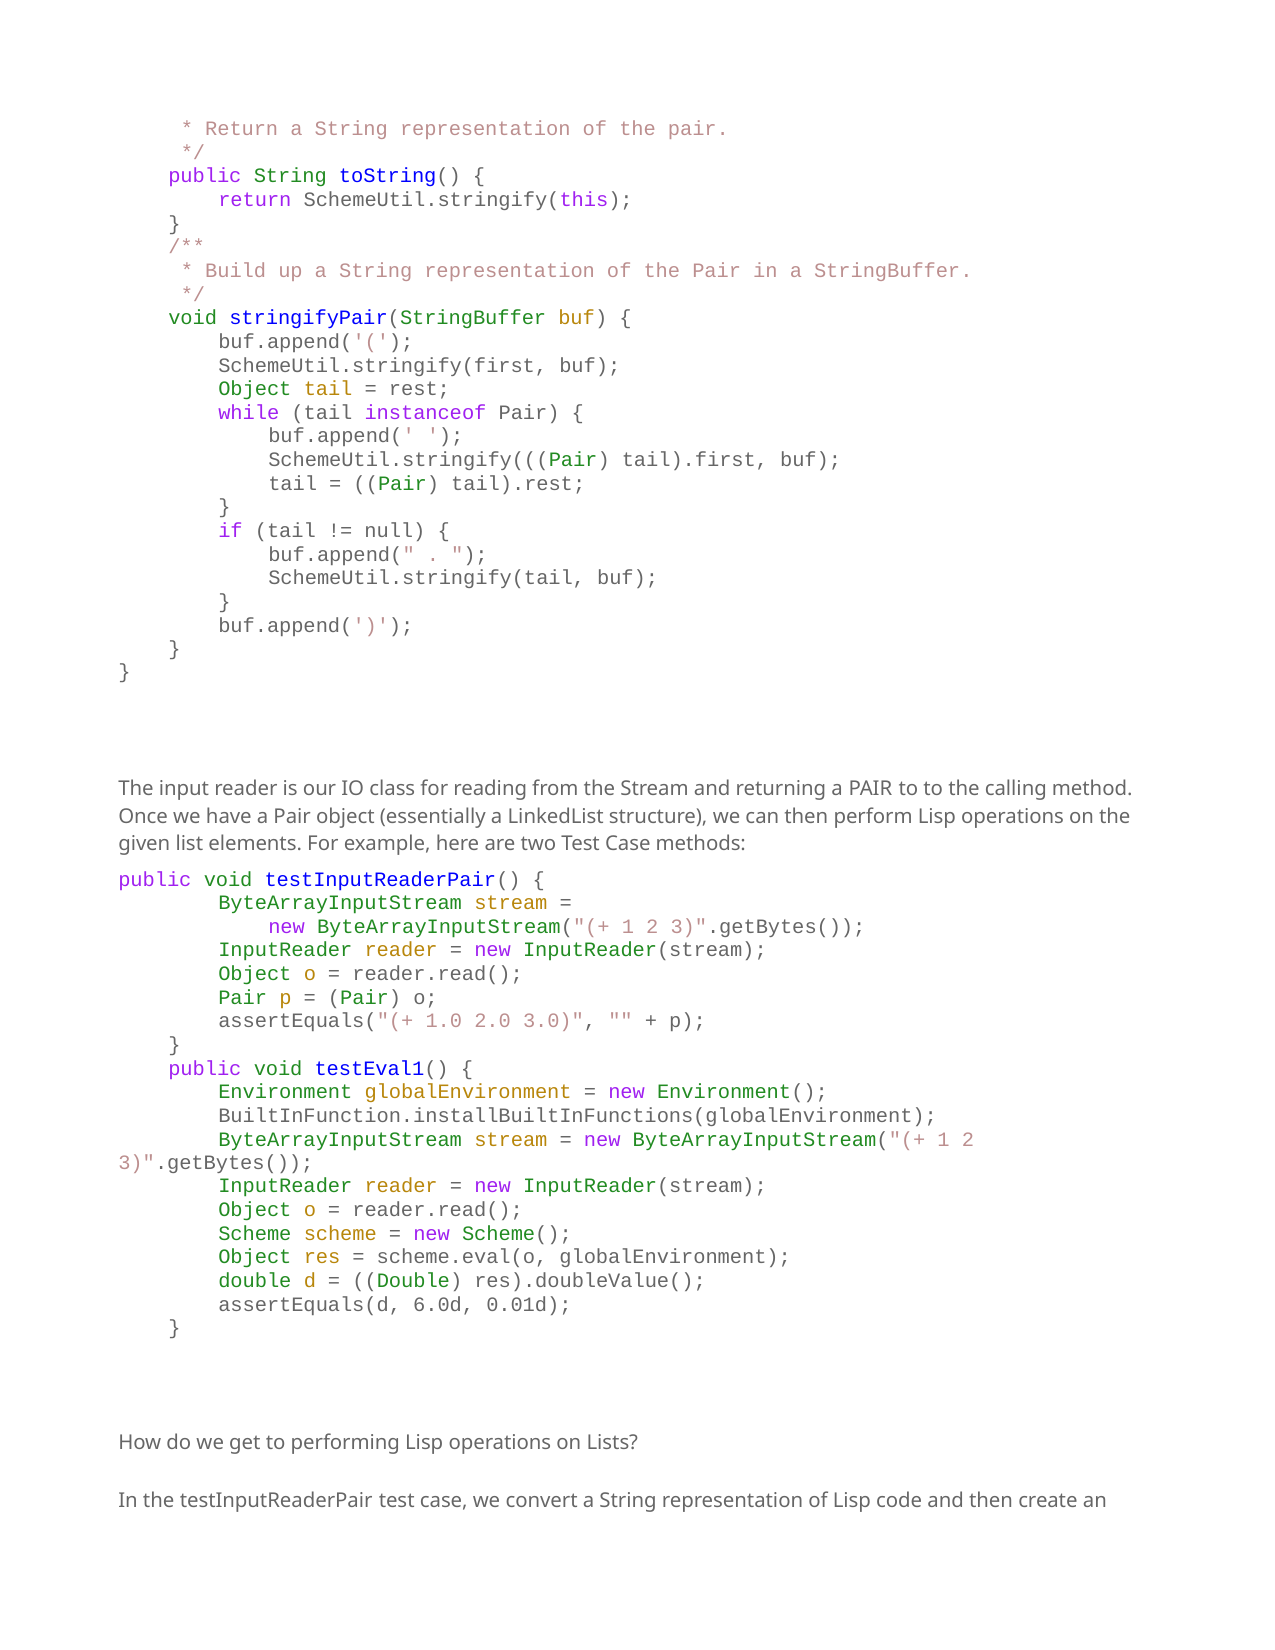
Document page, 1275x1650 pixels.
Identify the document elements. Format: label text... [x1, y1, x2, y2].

text buf.append(' '); [118, 426, 1157, 449]
text SchemeUtil.stringify(first, buf); [118, 354, 1157, 378]
text if (tail != null) { [118, 520, 1157, 544]
text public void testEval1() { [118, 1058, 1157, 1081]
text * Return a String representation of the pair. [118, 118, 1157, 142]
text Object tail = rest; [118, 378, 1157, 402]
text /** [118, 236, 1157, 260]
text * Build up a String representation of the Pair in a StringBuffer. [118, 260, 1157, 284]
text Object o = reader.read(); [118, 1199, 1157, 1223]
text } [118, 662, 1157, 685]
text while (tail instanceof Pair) { [118, 402, 1157, 426]
text void stringifyPair(StringBuffer buf) { [118, 307, 1157, 331]
text buf.append('('); [118, 331, 1157, 354]
text InputReader reader = new InputReader(stream); [118, 939, 1157, 963]
text buf.append(" . "); [118, 544, 1157, 567]
text SchemeUtil.stringify(((Pair) tail).first, buf); [118, 449, 1157, 473]
text public void testInputReaderPair() { [118, 869, 1157, 892]
text ByteArrayInputStream stream = new ByteArrayInputStream("(+ 1 2 3)".getBytes()); [118, 1129, 1157, 1175]
text Object o = reader.read(); [118, 963, 1157, 987]
text Pair p = (Pair) o; [118, 987, 1157, 1010]
text How do we get to performing Lisp operations on Lists? In the testInputReaderPair test case, we convert a String representation of Lisp code and then create an [118, 1370, 1157, 1513]
text BuiltInFunction.installBuiltInFunctions(globalEnvironment); [118, 1105, 1157, 1129]
text double d = ((Double) res).doubleValue(); [118, 1270, 1157, 1293]
text new ByteArrayInputStream("(+ 1 2 3)".getBytes()); [118, 916, 1157, 939]
text assertEquals("(+ 1.0 2.0 3.0)", "" + p); [118, 1010, 1157, 1034]
text */ [118, 284, 1157, 307]
text Environment globalEnvironment = new Environment(); [118, 1081, 1157, 1105]
text public String toString() { [118, 165, 1157, 189]
text } [118, 213, 1157, 236]
text buf.append(')'); [118, 615, 1157, 638]
text } [118, 496, 1157, 520]
text } [118, 638, 1157, 662]
text } [118, 1317, 1157, 1341]
text } [118, 591, 1157, 615]
text Scheme scheme = new Scheme(); [118, 1223, 1157, 1246]
text assertEquals(d, 6.0d, 0.01d); [118, 1293, 1157, 1317]
text InputReader reader = new InputReader(stream); [118, 1175, 1157, 1199]
text } [118, 1034, 1157, 1058]
text return SchemeUtil.stringify(this); [118, 189, 1157, 213]
text ByteArrayInputStream stream = [118, 892, 1157, 916]
text The input reader is our IO class for reading from the Stream and returning a PAIR to to the calling method. Once we have a Pair object (essentially a LinkedList structure), we can then perform Lisp operations on the given list elements. For example, here are two Test Case methods: [118, 714, 1157, 857]
text tail = ((Pair) tail).rest; [118, 473, 1157, 496]
text */ [118, 142, 1157, 165]
text Object res = scheme.eval(o, globalEnvironment); [118, 1246, 1157, 1270]
text SchemeUtil.stringify(tail, buf); [118, 567, 1157, 591]
